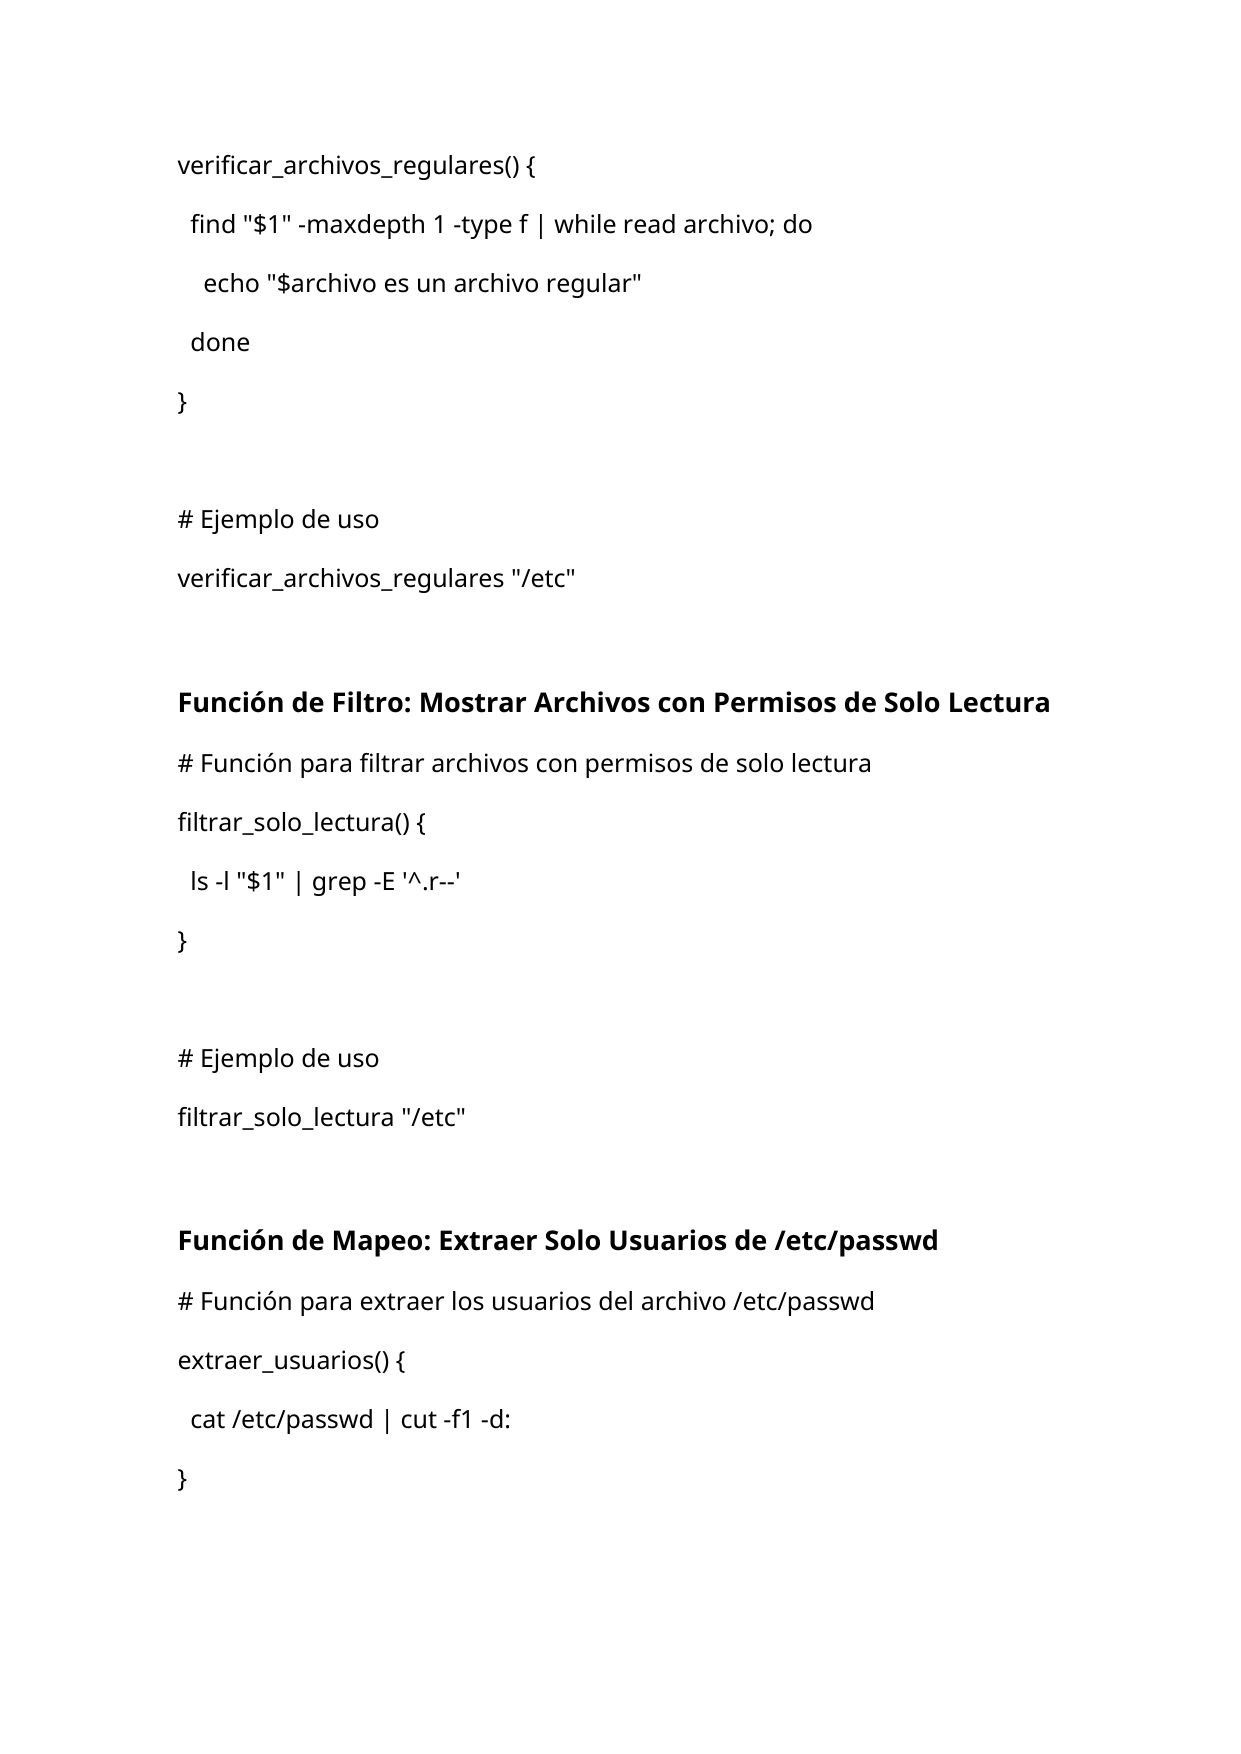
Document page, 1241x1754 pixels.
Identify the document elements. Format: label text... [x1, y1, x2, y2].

text verificar_archivos_regulares() { [177, 148, 1063, 182]
text # Función para extraer los usuarios del archivo /etc/passwd [177, 1284, 1063, 1318]
text find "$1" -maxdepth 1 -type f | while read archivo; do [177, 207, 1063, 241]
text } [177, 922, 1063, 956]
text # Función para filtrar archivos con permisos de solo lectura [177, 745, 1063, 779]
text extraer_usuarios() { [177, 1343, 1063, 1377]
text filtrar_solo_lectura "/etc" [177, 1099, 1063, 1134]
text # Ejemplo de uso [177, 502, 1063, 536]
text # Ejemplo de uso [177, 1041, 1063, 1074]
text done [177, 325, 1063, 359]
text filtrar_solo_lectura() { [177, 804, 1063, 838]
subtitle Función de Mapeo: Extraer Solo Usuarios de /etc/passwd [177, 1222, 1063, 1259]
text echo "$archivo es un archivo regular" [177, 266, 1063, 300]
text } [177, 384, 1063, 418]
text } [177, 1461, 1063, 1495]
text ls -l "$1" | grep -E '^.r--' [177, 863, 1063, 897]
subtitle Función de Filtro: Mostrar Archivos con Permisos de Solo Lectura [177, 683, 1063, 720]
text cat /etc/passwd | cut -f1 -d: [177, 1402, 1063, 1436]
text verificar_archivos_regulares "/etc" [177, 561, 1063, 595]
